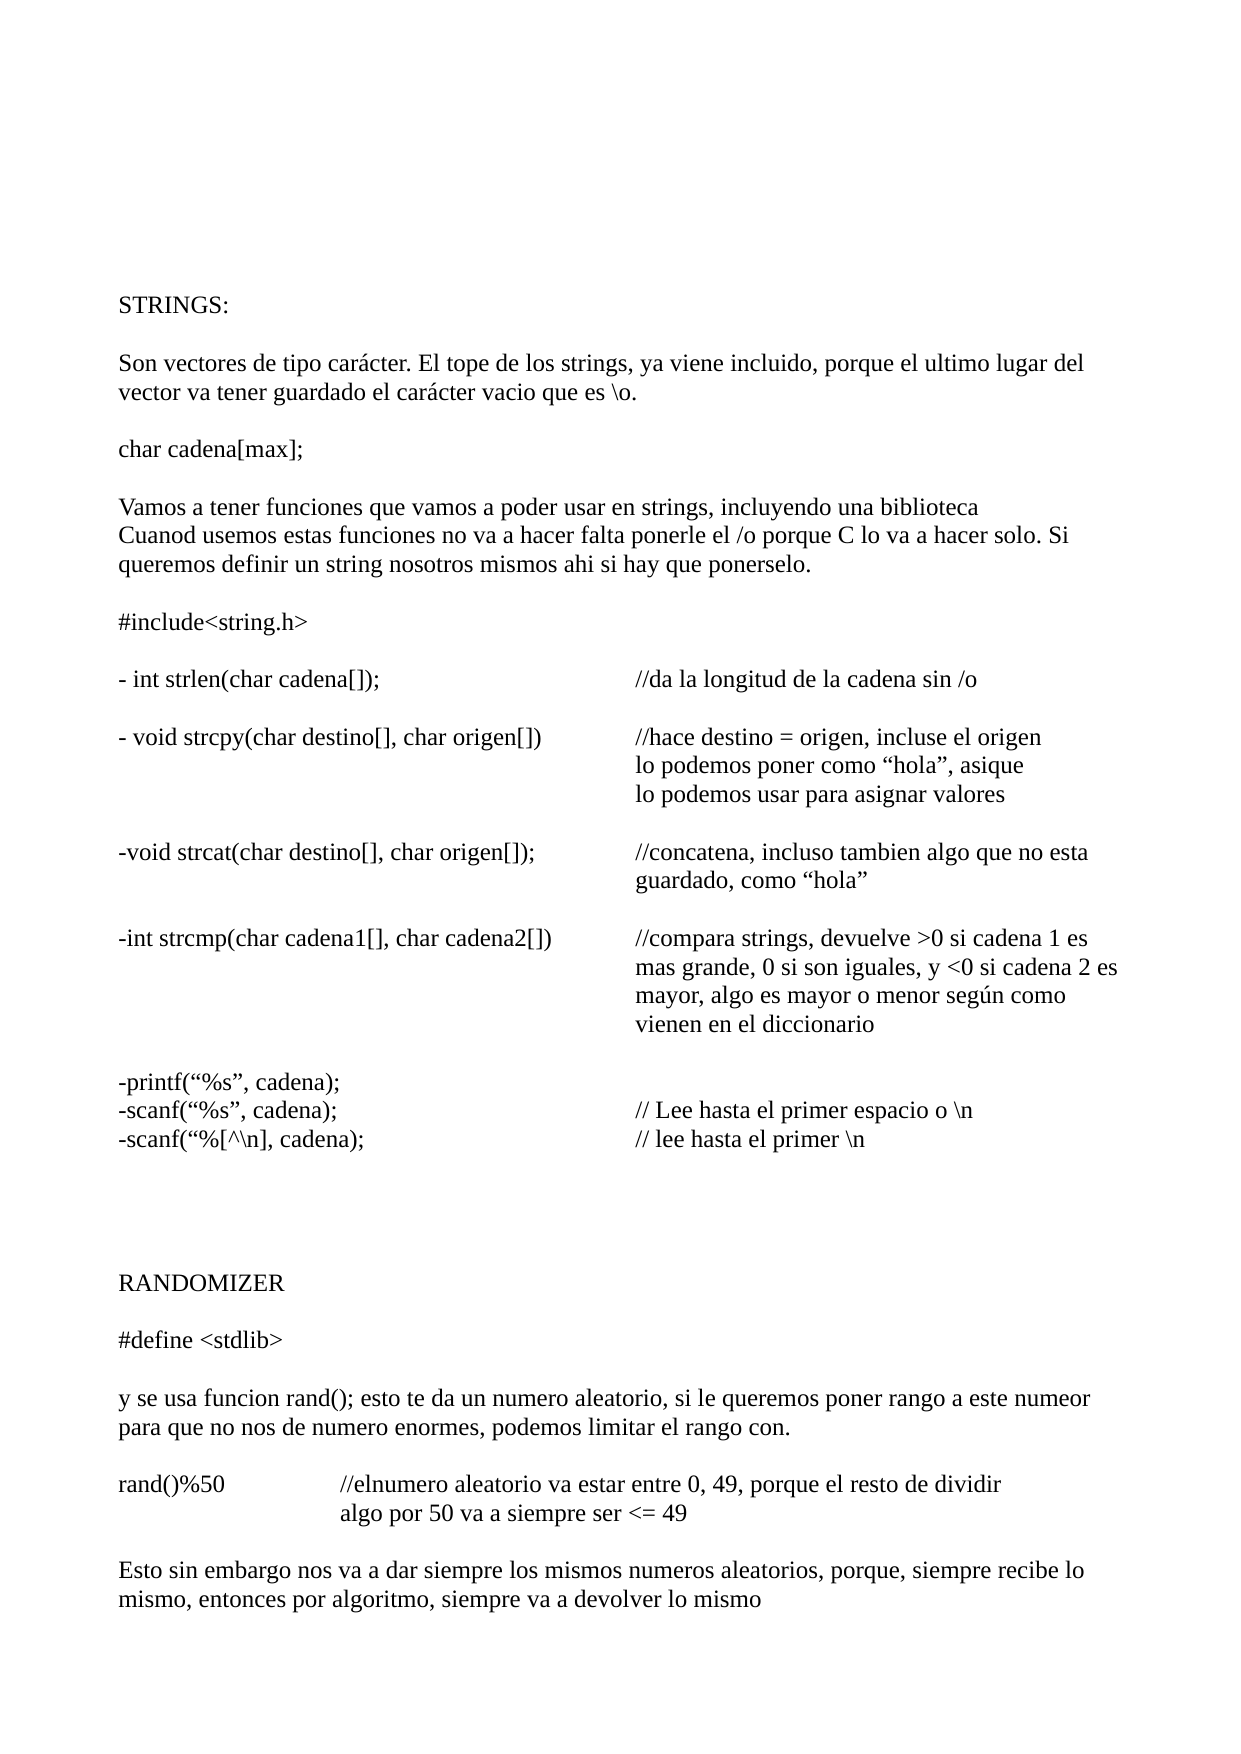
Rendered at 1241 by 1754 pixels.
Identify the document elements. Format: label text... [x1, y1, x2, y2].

text y se usa funcion rand(); esto te da un numero aleatorio, si le queremos poner rango a este numeor para que no nos de numero enormes, podemos limitar el rango con. [118, 1383, 1122, 1441]
text #include<string.h> [118, 607, 1122, 636]
text char cadena[max]; [118, 434, 1122, 463]
text - void strcpy(char destino[], char origen[]) //hace destino = origen, incluse el origen lo podemos poner como “hola”, asique lo podemos usar para asignar valores [118, 722, 1122, 808]
text -scanf(“%[^\n], cadena); // lee hasta el primer \n [118, 1124, 1122, 1153]
text STRINGS: [118, 291, 1122, 319]
text - int strlen(char cadena[]); //da la longitud de la cadena sin /o [118, 664, 1122, 693]
text -void strcat(char destino[], char origen[]); //concatena, incluso tambien algo que no esta guardado, como “hola” [118, 837, 1122, 894]
text #define <stdlib> [118, 1326, 1122, 1354]
text Cuanod usemos estas funciones no va a hacer falta ponerle el /o porque C lo va a hacer solo. Si queremos definir un string nosotros mismos ahi si hay que ponerselo. [118, 521, 1122, 578]
text RANDOMIZER [118, 1268, 1122, 1297]
text -scanf(“%s”, cadena); // Lee hasta el primer espacio o \n [118, 1096, 1122, 1124]
text Son vectores de tipo carácter. El tope de los strings, ya viene incluido, porque el ultimo lugar del vector va tener guardado el carácter vacio que es \o. [118, 348, 1122, 406]
text -int strcmp(char cadena1[], char cadena2[]) //compara strings, devuelve >0 si cadena 1 es mas grande, 0 si son iguales, y <0 si cadena 2 es mayor, algo es mayor o menor según como vienen en el diccionario [118, 923, 1122, 1038]
text rand()%50 //elnumero aleatorio va estar entre 0, 49, porque el resto de dividir algo por 50 va a siempre ser <= 49 [118, 1469, 1122, 1527]
text Esto sin embargo nos va a dar siempre los mismos numeros aleatorios, porque, siempre recibe lo mismo, entonces por algoritmo, siempre va a devolver lo mismo [118, 1556, 1122, 1613]
text -printf(“%s”, cadena); [118, 1067, 1122, 1096]
text Vamos a tener funciones que vamos a poder usar en strings, incluyendo una biblioteca [118, 492, 1122, 521]
